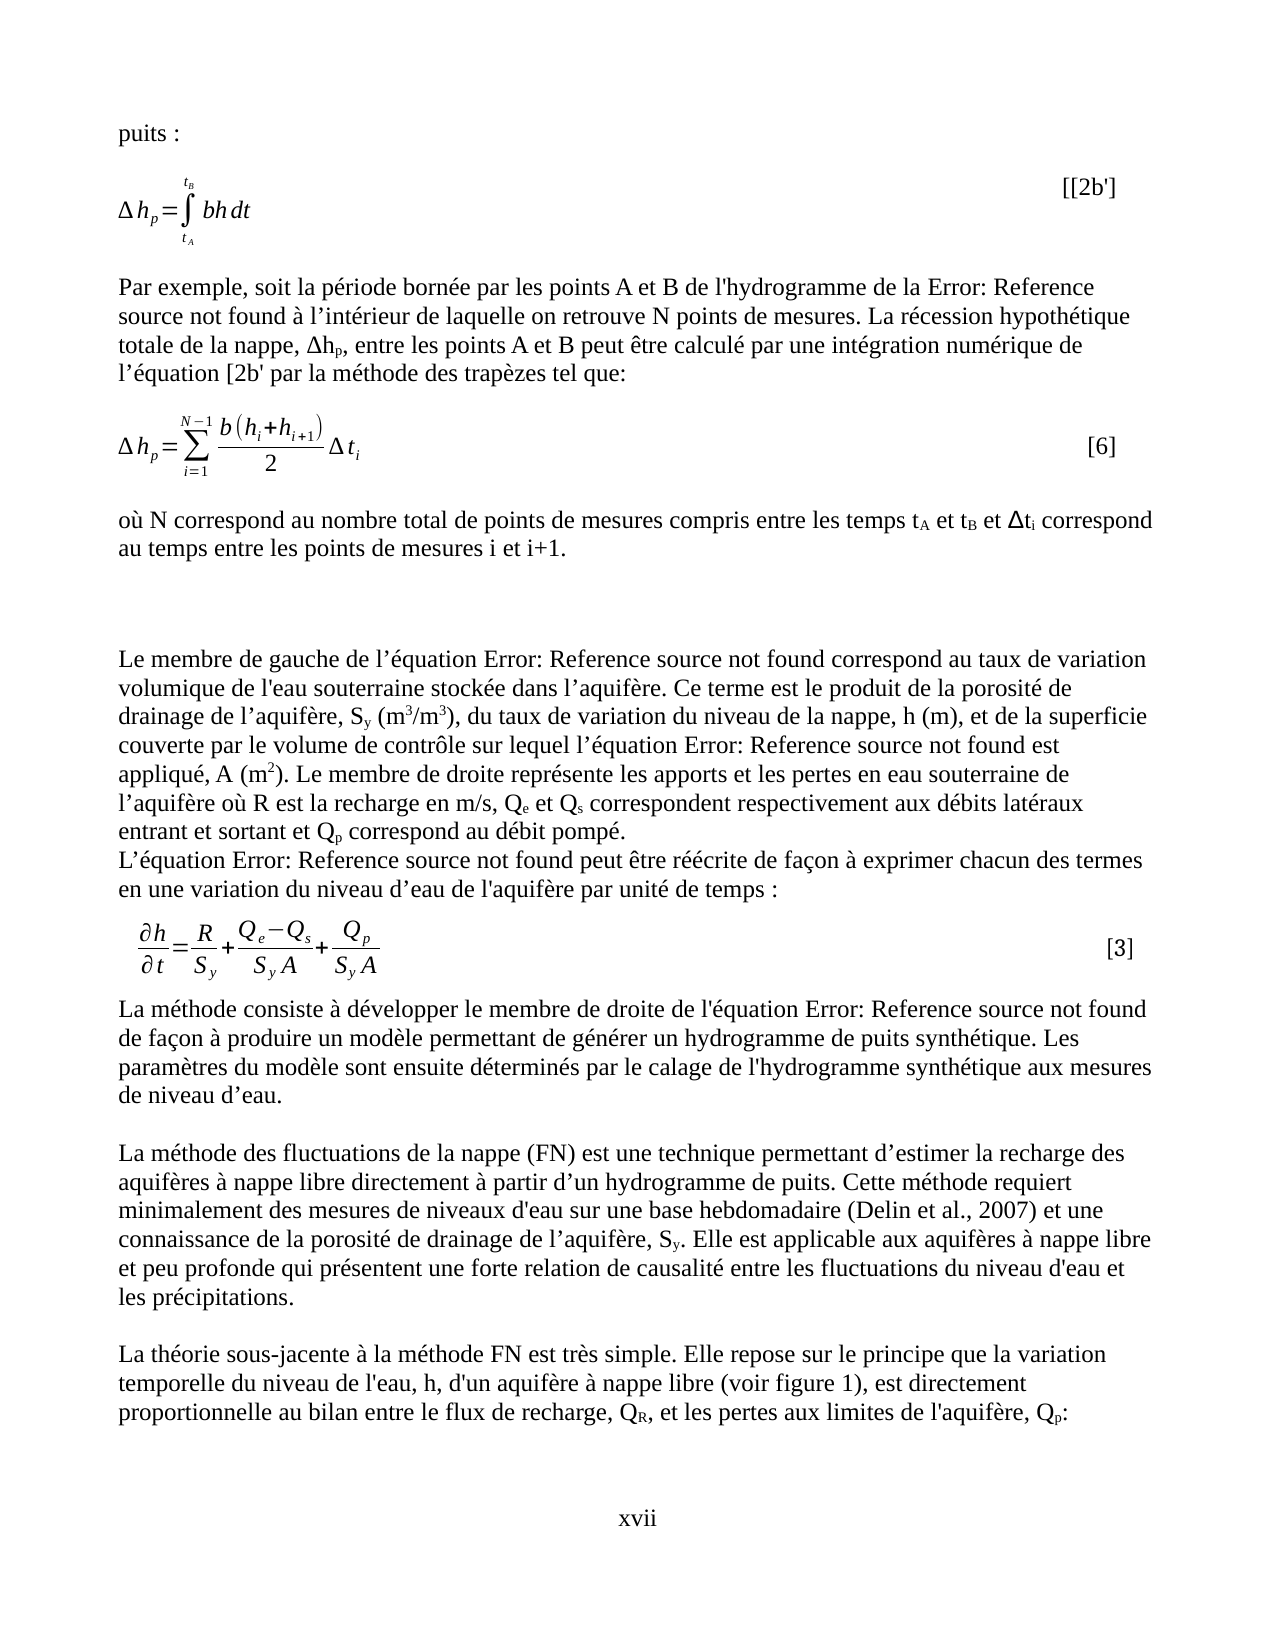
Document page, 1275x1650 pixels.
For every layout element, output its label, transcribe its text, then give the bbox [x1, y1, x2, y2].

text Par exemple, soit la période bornée par les points A et B de l'hydrogramme de la Error: Reference source not found à l’intérieur de laquelle on retrouve N points de mesures. La récession hypothétique totale de la nappe, Δhp, entre les points A et B peut être calculé par une intégration numérique de l’équation [2b' par la méthode des trapèzes tel que: [118, 272, 1157, 387]
text La méthode des fluctuations de la nappe (FN) est une technique permettant d’estimer la recharge des aquifères à nappe libre directement à partir d’un hydrogramme de puits. Cette méthode requiert minimalement des mesures de niveaux d'eau sur une base hebdomadaire ({20}Delin et al., 2007) et une connaissance de la porosité de drainage de l’aquifère, Sy. Elle est applicable aux aquifères à nappe libre et peu profonde qui présentent une forte relation de causalité entre les fluctuations du niveau d'eau et les précipitations. [118, 1138, 1157, 1310]
table_header [[2b'] [922, 147, 1127, 272]
table_header [107, 903, 580, 994]
text La théorie sous-jacente à la méthode FN est très simple. Elle repose sur le principe que la variation temporelle du niveau de l'eau, h, d'un aquifère à nappe libre (voir figure 1), est directement proportionnelle au bilan entre le flux de recharge, QR, et les pertes aux limites de l'aquifère, Qp: [118, 1339, 1157, 1425]
text puits : [118, 118, 1157, 147]
text L’équation Error: Reference source not found peut être réécrite de façon à exprimer chacun des termes en une variation du niveau d’eau de l'aquifère par unité de temps : [118, 845, 1157, 903]
table_header [6] [922, 387, 1127, 504]
table_header [3] [580, 903, 1146, 994]
table_header [89, 387, 922, 504]
text où N correspond au nombre total de points de mesures compris entre les temps tA et tB et Δti correspond au temps entre les points de mesures i et i+1. [118, 504, 1157, 562]
text Le membre de gauche de l’équation Error: Reference source not found correspond au taux de variation volumique de l'eau souterraine stockée dans l’aquifère. Ce terme est le produit de la porosité de drainage de l’aquifère, Sy (m3/m3), du taux de variation du niveau de la nappe, h (m), et de la superficie couverte par le volume de contrôle sur lequel l’équation Error: Reference source not found est appliqué, A (m2). Le membre de droite représente les apports et les pertes en eau souterraine de l’aquifère où R est la recharge en m/s, Qe et Qs correspondent respectivement aux débits latéraux entrant et sortant et Qp correspond au débit pompé. [118, 644, 1157, 845]
text La méthode consiste à développer le membre de droite de l'équation Error: Reference source not found de façon à produire un modèle permettant de générer un hydrogramme de puits synthétique. Les paramètres du modèle sont ensuite déterminés par le calage de l'hydrogramme synthétique aux mesures de niveau d’eau. [118, 994, 1157, 1109]
table_header [89, 147, 922, 272]
